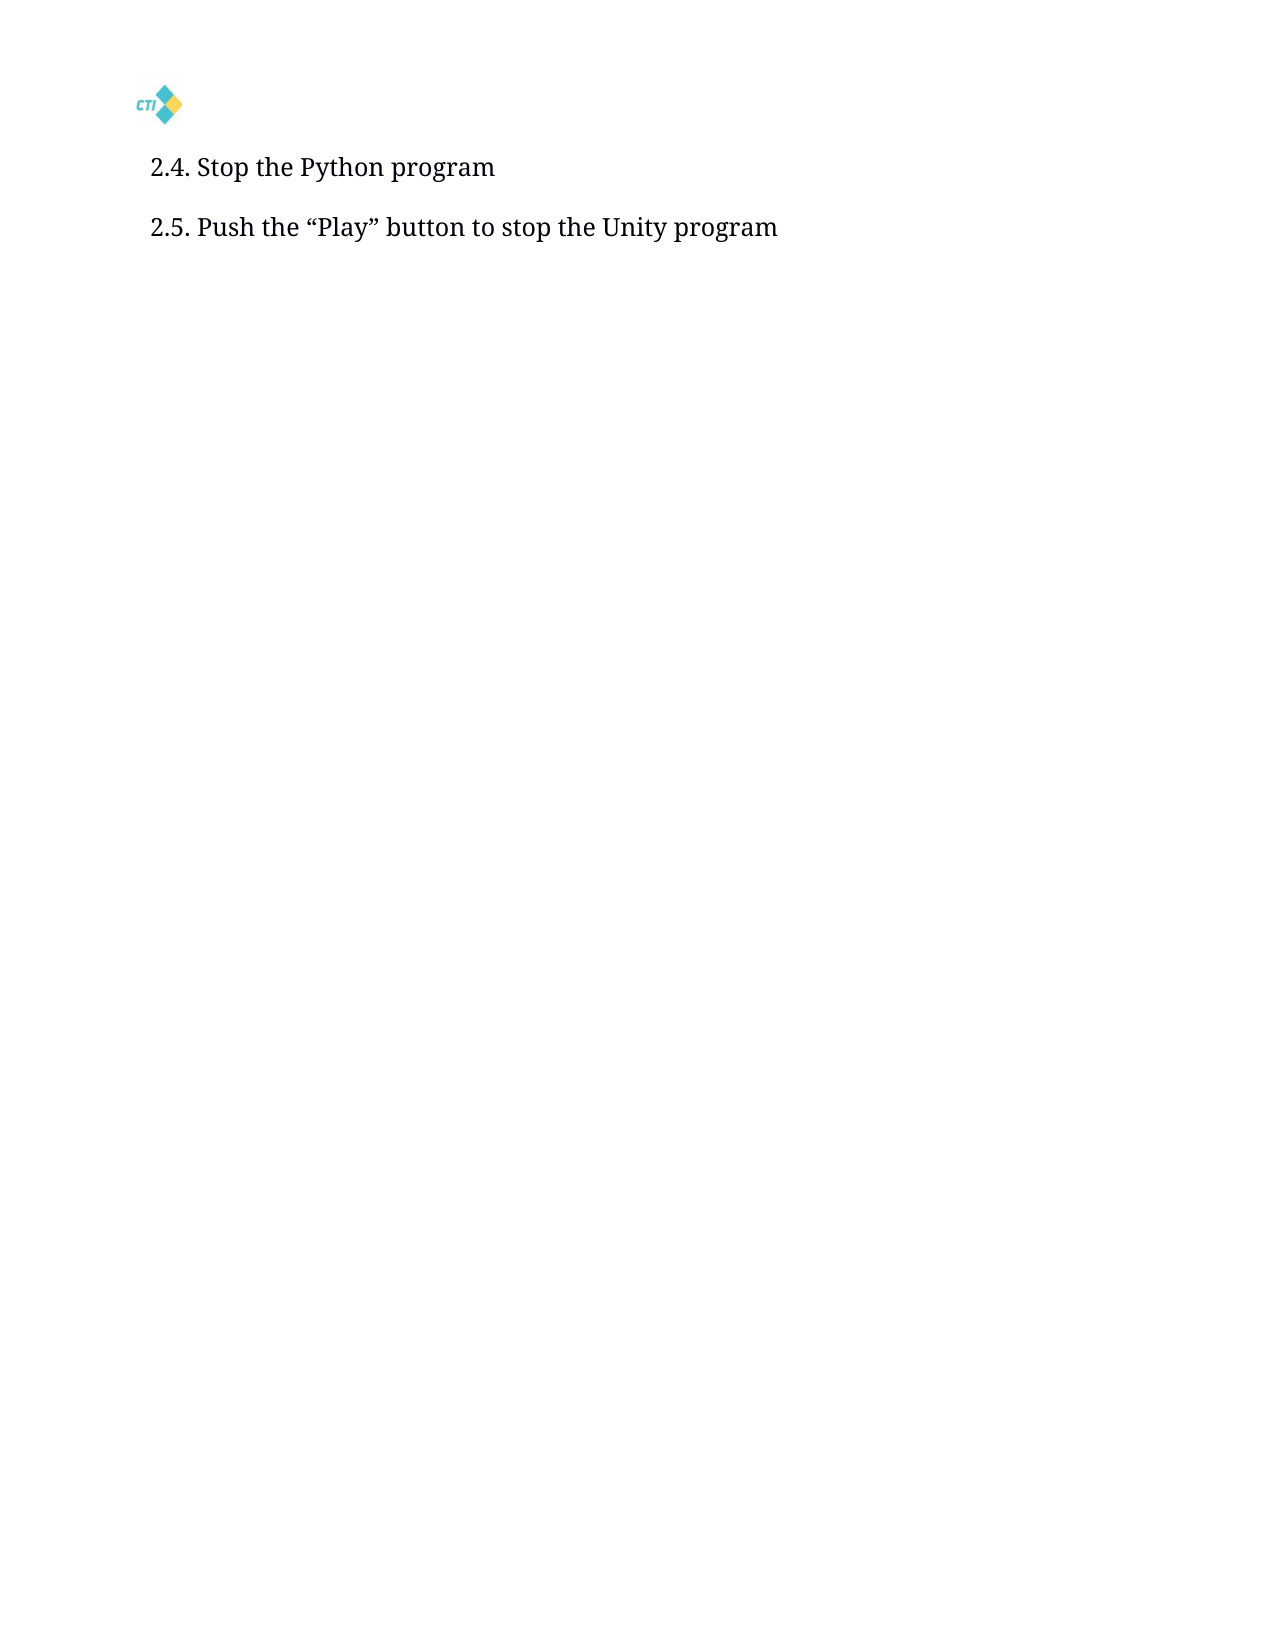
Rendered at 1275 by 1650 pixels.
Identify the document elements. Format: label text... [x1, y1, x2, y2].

subtitle 2.4. Stop the Python program [150, 150, 1125, 184]
subtitle 2.5. Push the “Play” button to stop the Unity program [150, 210, 1125, 244]
picture [134, 75, 183, 126]
